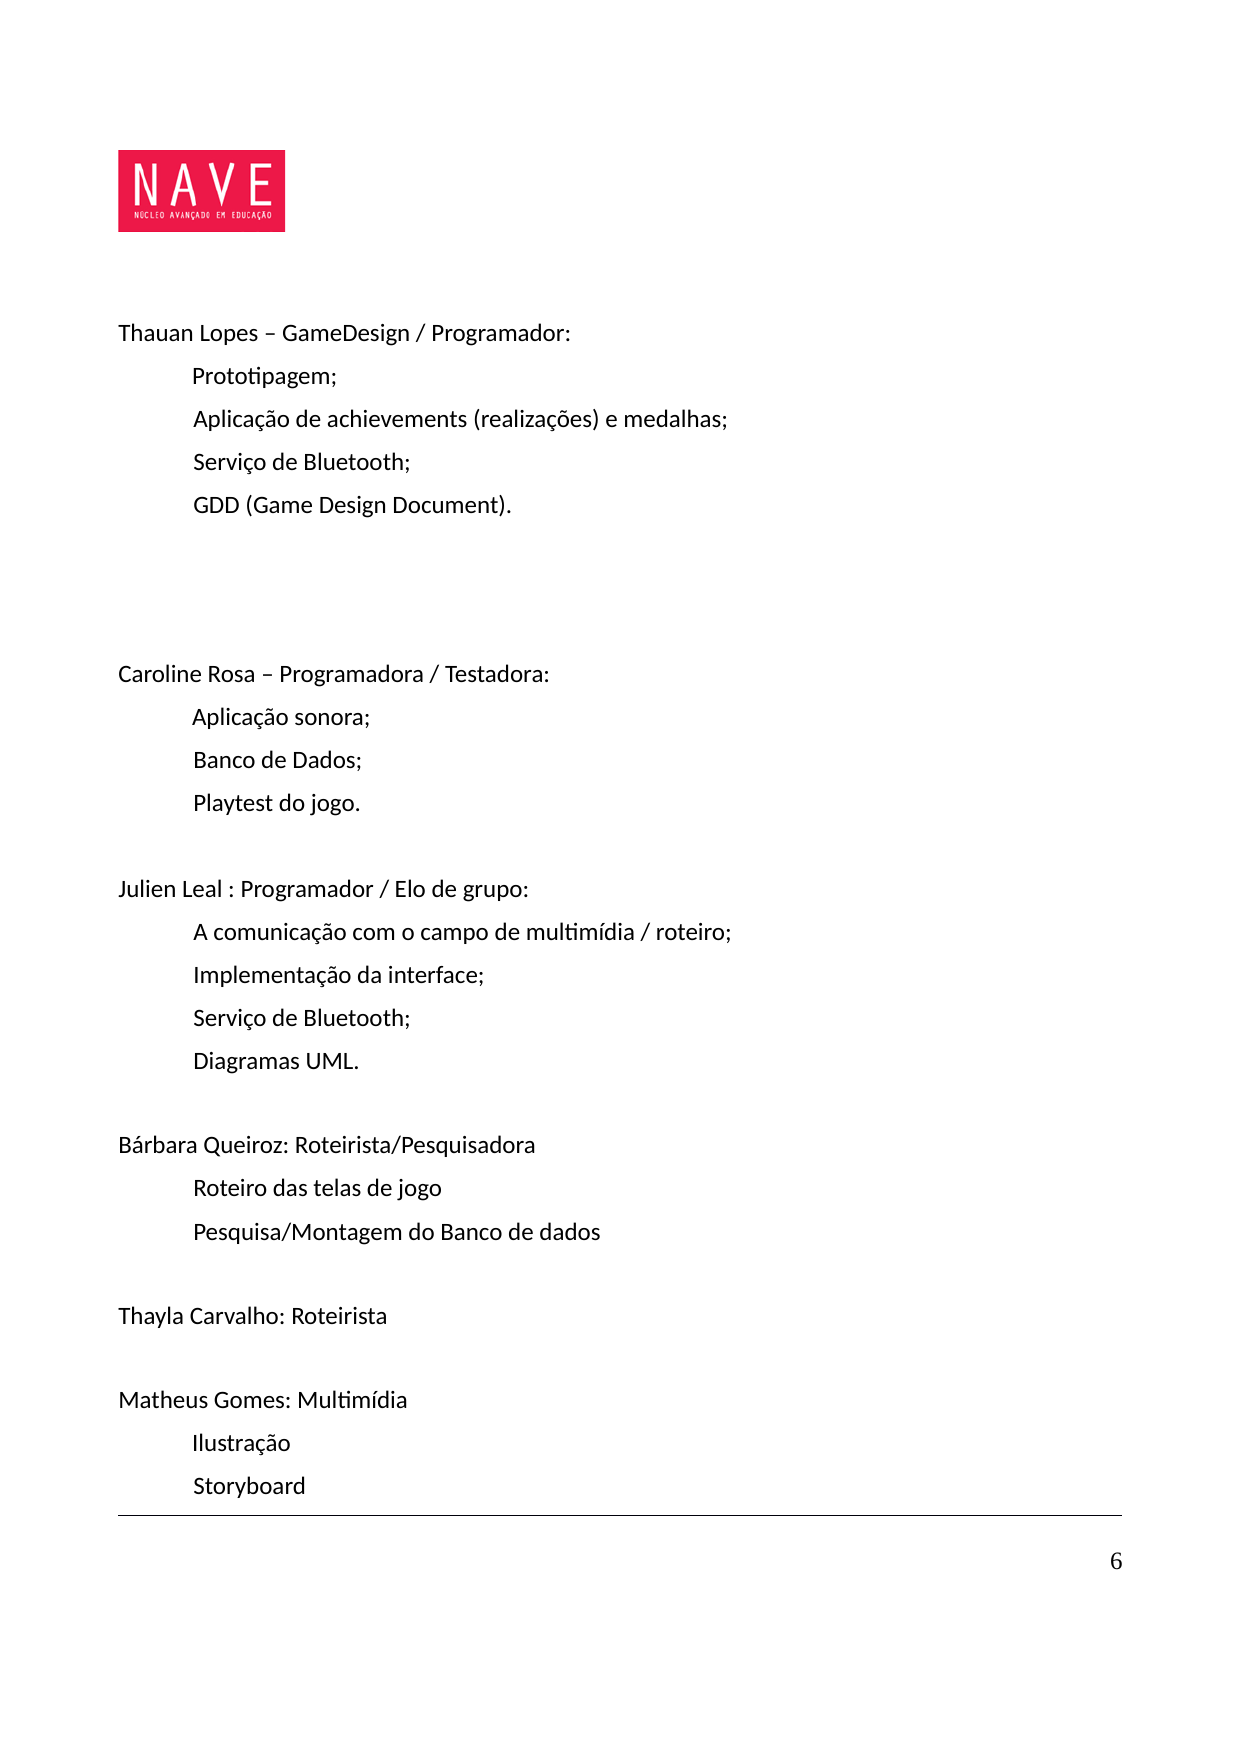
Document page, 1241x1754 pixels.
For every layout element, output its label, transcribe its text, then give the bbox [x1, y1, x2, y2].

text Playtest do jogo. [118, 787, 1122, 818]
text Aplicação de achievements (realizações) e medalhas; [118, 403, 1122, 434]
picture [118, 150, 286, 232]
text Roteiro das telas de jogo [118, 1173, 1122, 1203]
text Storyboard [118, 1470, 1122, 1501]
text Pesquisa/Montagem do Banco de dados [118, 1216, 1122, 1246]
text Prototipagem; [118, 361, 1122, 391]
text Julien Leal : Programador / Elo de grupo: [118, 873, 1122, 904]
text Implementação da interface; [118, 959, 1122, 990]
text Ilustração [118, 1427, 1122, 1458]
text Bárbara Queiroz: Roteirista/Pesquisadora [118, 1129, 1122, 1160]
text Aplicação sonora; [118, 701, 1122, 732]
text Serviço de Bluetooth; [118, 447, 1122, 477]
text Matheus Gomes: Multimídia [118, 1384, 1122, 1415]
text Diagramas UML. [118, 1045, 1122, 1076]
text Caroline Rosa – Programadora / Testadora: [118, 658, 1122, 689]
text A comunicação com o campo de multimídia / roteiro; [118, 916, 1122, 947]
text Serviço de Bluetooth; [118, 1002, 1122, 1033]
text GDD (Game Design Document). [118, 489, 1122, 520]
text Banco de Dados; [118, 744, 1122, 775]
text Thauan Lopes – GameDesign / Programador: [118, 317, 1122, 348]
text Thayla Carvalho: Roteirista [118, 1300, 1122, 1330]
